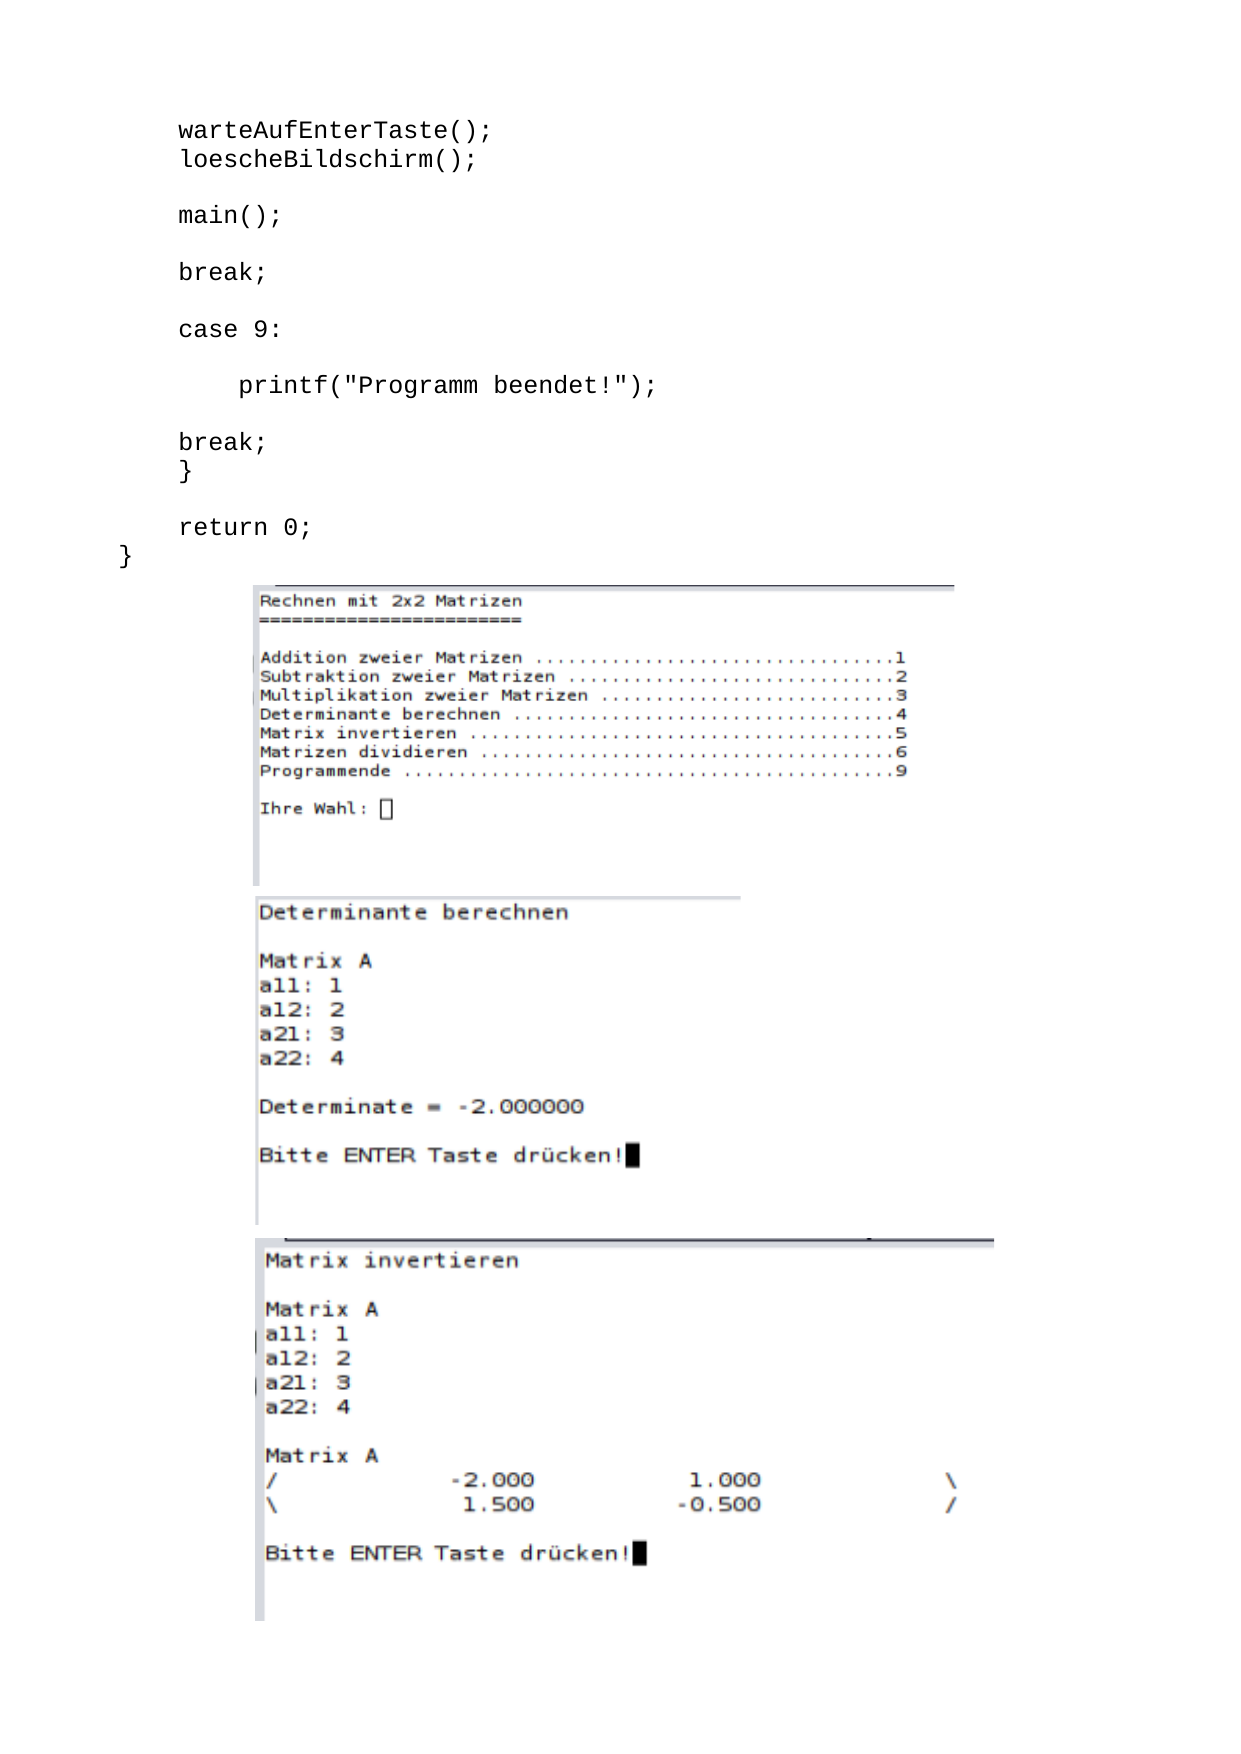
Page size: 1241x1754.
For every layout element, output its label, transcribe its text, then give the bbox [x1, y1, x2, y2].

text warteAufEnterTaste(); [118, 118, 1122, 146]
picture [255, 1238, 995, 1621]
picture [255, 896, 741, 1225]
text break; [118, 430, 1122, 458]
text return 0; [118, 515, 1122, 543]
text break; [118, 260, 1122, 288]
text } [118, 543, 1122, 571]
text loescheBildschirm(); [118, 146, 1122, 175]
text case 9: [118, 316, 1122, 345]
text } [118, 458, 1122, 486]
text main(); [118, 203, 1122, 231]
picture [252, 585, 955, 886]
text printf("Programm beendet!"); [118, 373, 1122, 401]
